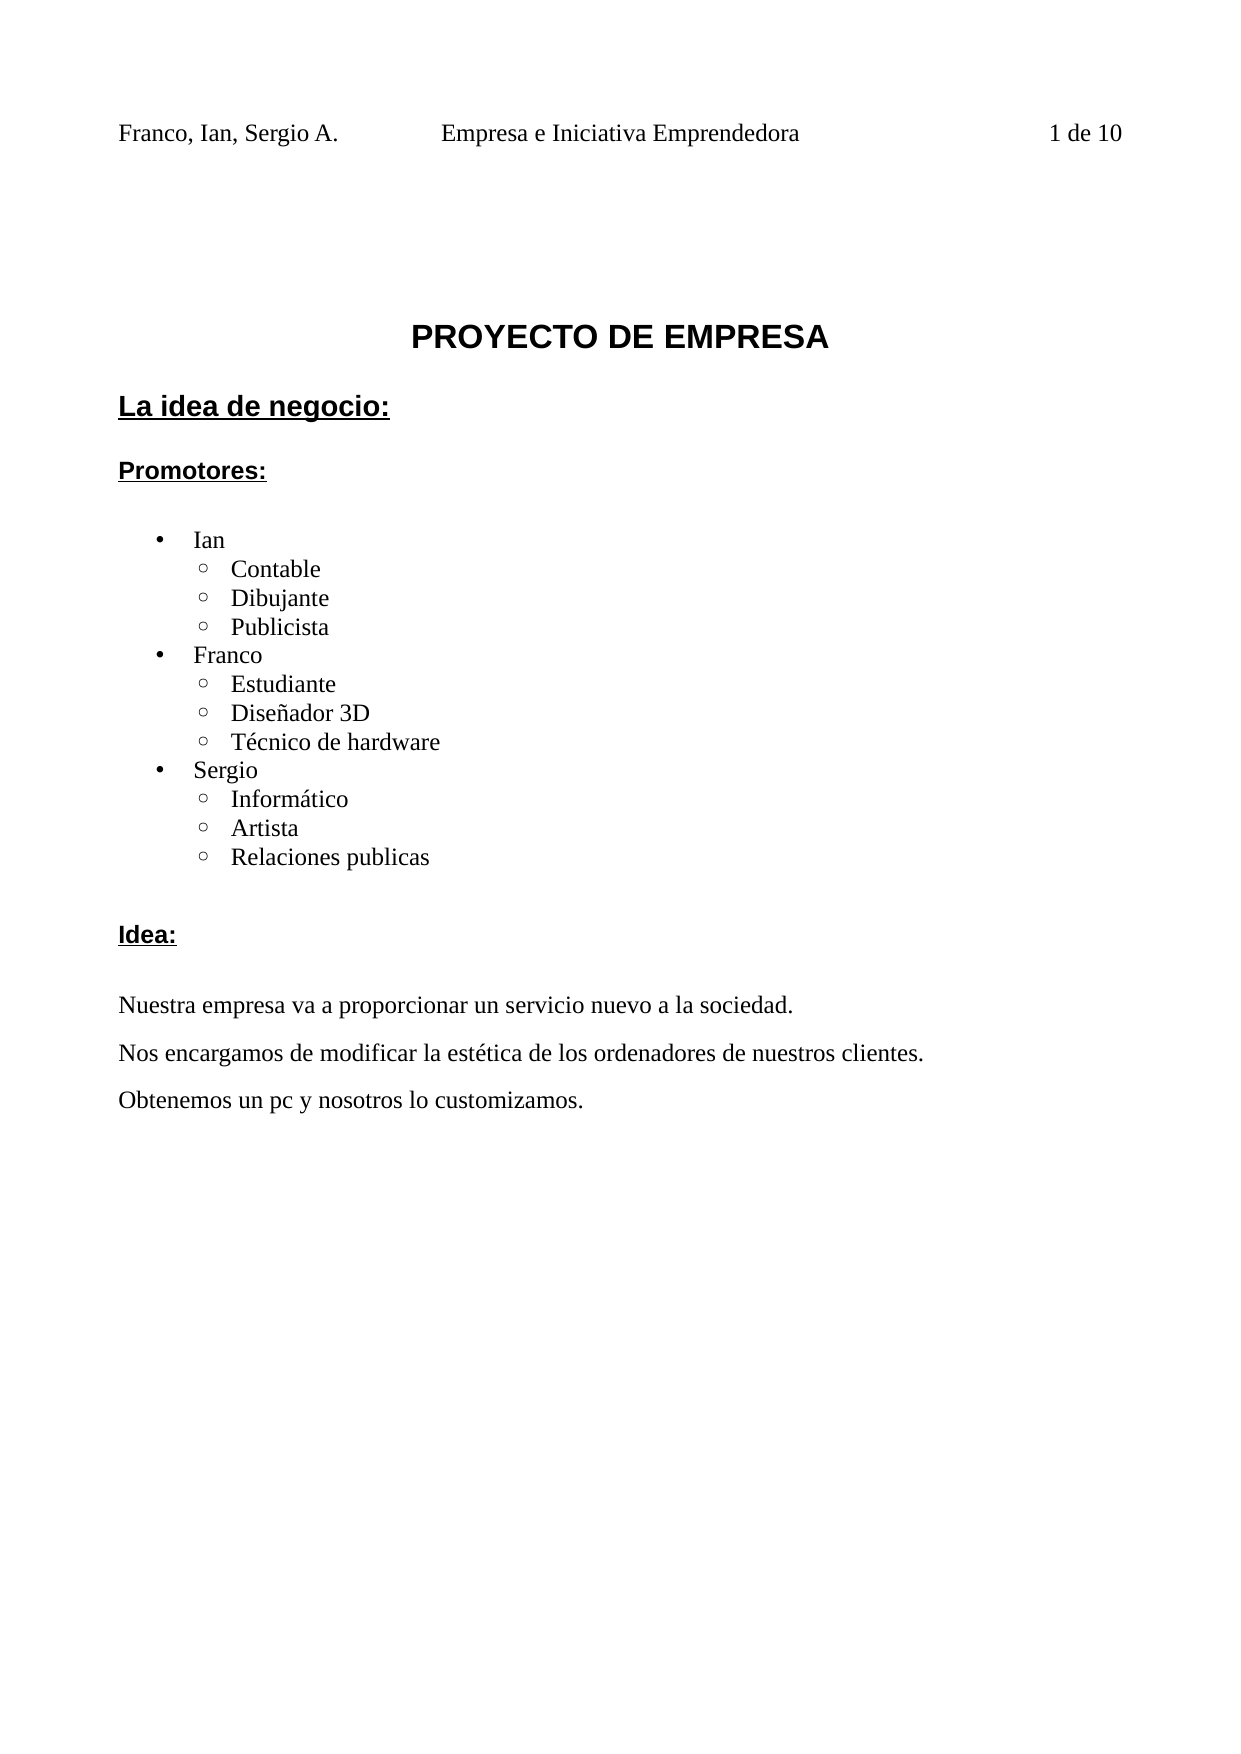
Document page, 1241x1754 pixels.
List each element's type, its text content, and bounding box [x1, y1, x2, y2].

text Nuestra empresa va a proporcionar un servicio nuevo a la sociedad. [118, 990, 1122, 1019]
text Nos encargamos de modificar la estética de los ordenadores de nuestros clientes. [118, 1038, 1122, 1067]
list Ian [156, 526, 1122, 554]
list Artista [193, 813, 1122, 842]
subtitle PROYECTO DE EMPRESA [118, 317, 1122, 355]
subtitle La idea de negocio: [118, 389, 1122, 422]
subtitle Promotores: [118, 456, 1122, 484]
list Relaciones publicas [193, 842, 1122, 871]
subtitle Idea: [118, 920, 1122, 949]
list Dibujante [193, 583, 1122, 612]
text Obtenemos un pc y nosotros lo customizamos. [118, 1085, 1122, 1114]
list Publicista [193, 612, 1122, 641]
list Diseñador 3D [193, 698, 1122, 727]
list Contable [193, 554, 1122, 583]
list Técnico de hardware [193, 727, 1122, 756]
list Franco [156, 641, 1122, 669]
list Informático [193, 784, 1122, 813]
list Estudiante [193, 669, 1122, 698]
list Sergio [156, 756, 1122, 784]
